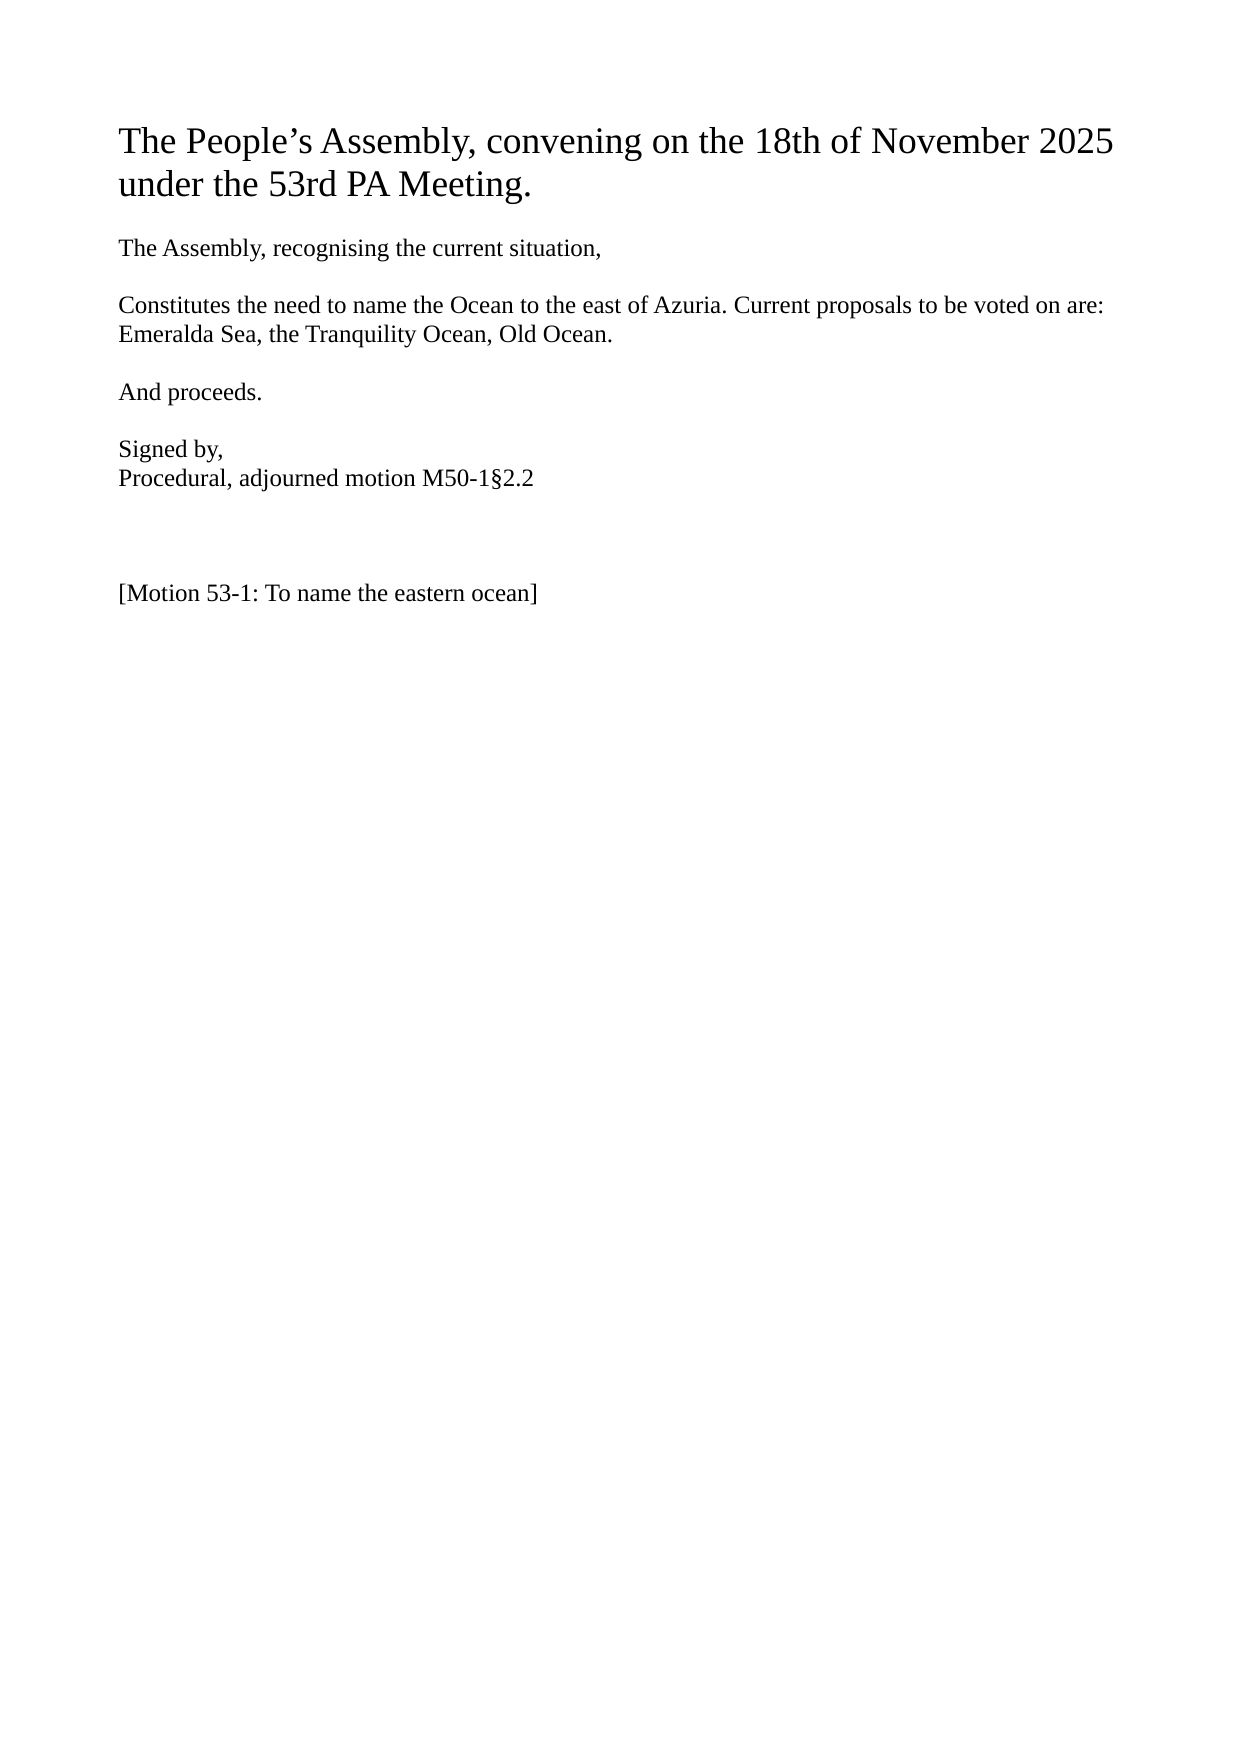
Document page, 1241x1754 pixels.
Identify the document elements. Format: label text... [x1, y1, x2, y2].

text Constitutes the need to name the Ocean to the east of Azuria. Current proposals to be voted on are: Emeralda Sea, the Tranquility Ocean, Old Ocean. [118, 291, 1122, 348]
text [Motion 53-1: To name the eastern ocean] [118, 578, 1122, 607]
text Signed by, [118, 434, 1122, 463]
text The Assembly, recognising the current situation, [118, 233, 1122, 262]
text And proceeds. [118, 377, 1122, 406]
text The People’s Assembly, convening on the 18th of November 2025 under the 53rd PA Meeting. [118, 118, 1122, 204]
text Procedural, adjourned motion M50-1§2.2 [118, 463, 1122, 492]
